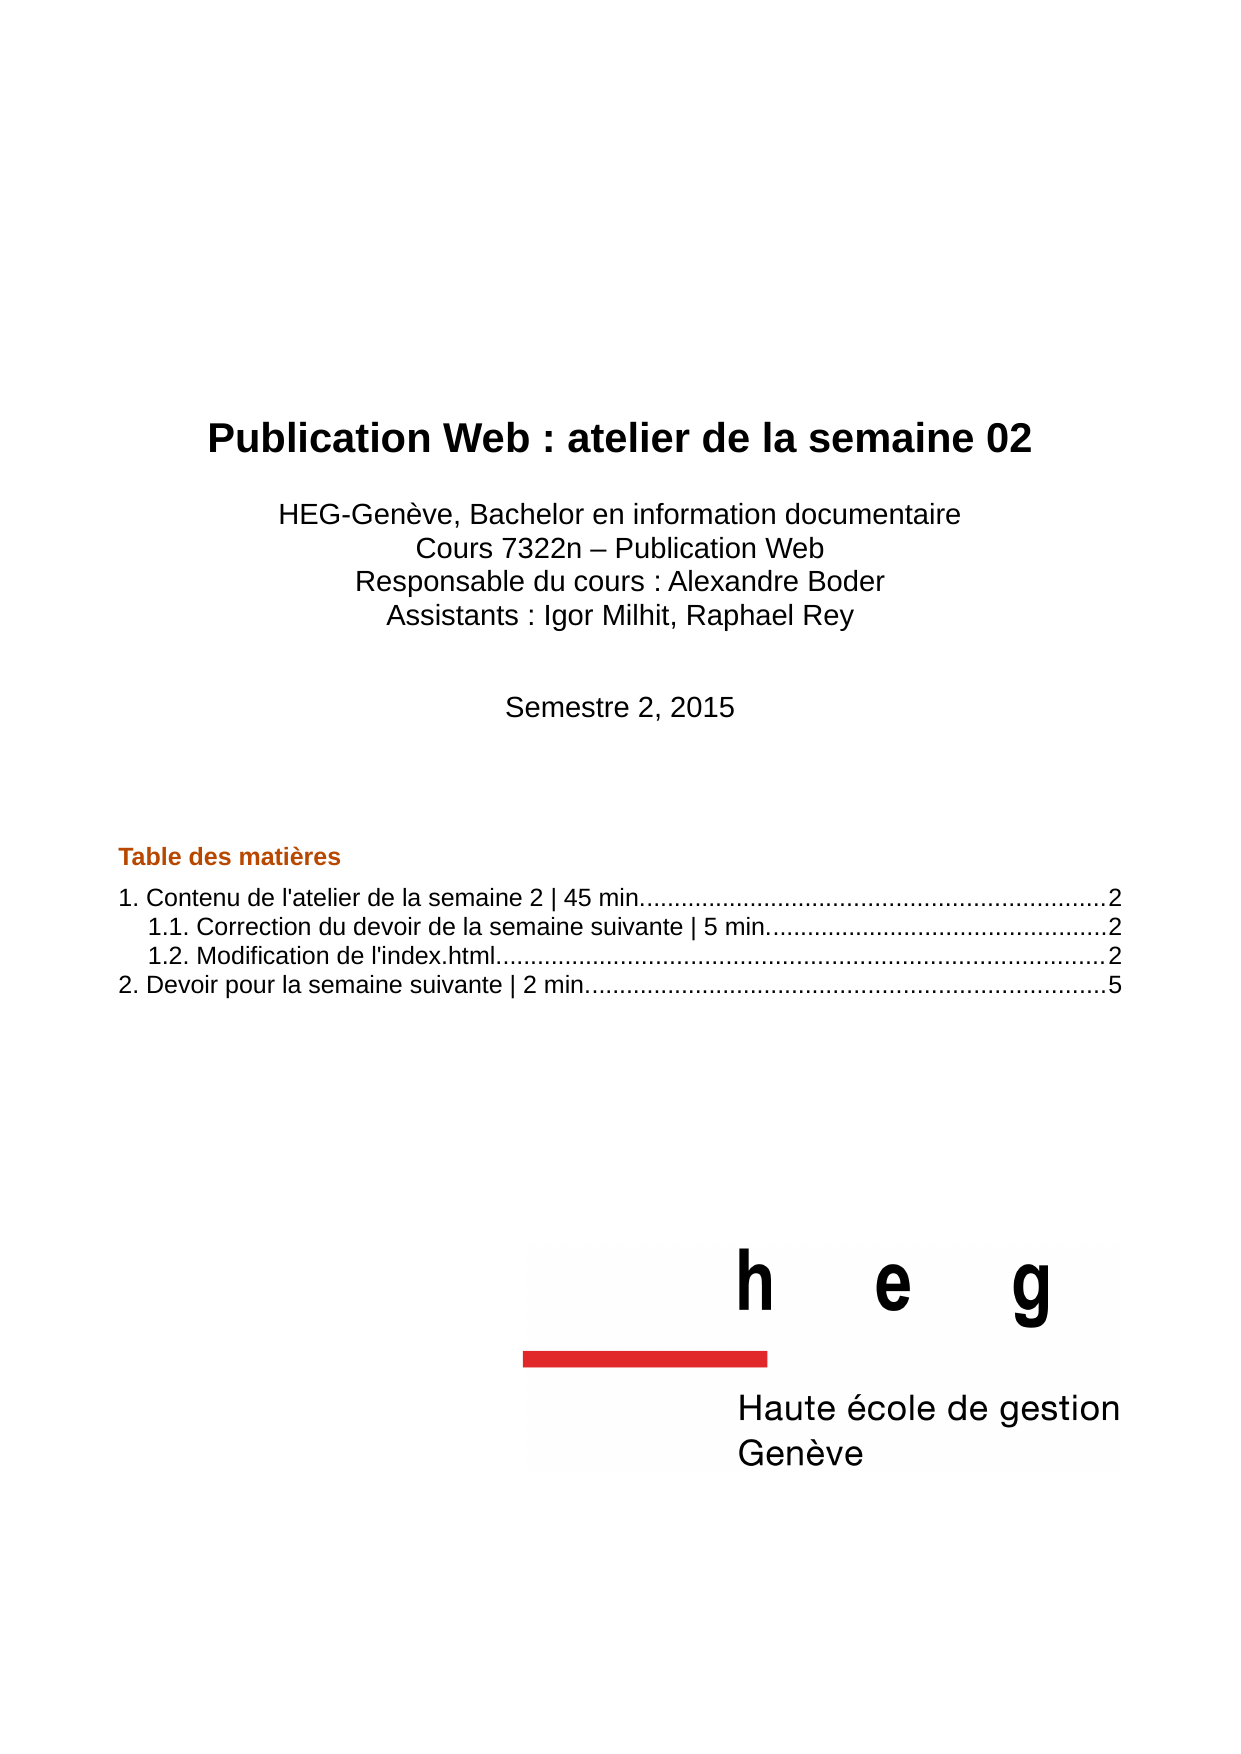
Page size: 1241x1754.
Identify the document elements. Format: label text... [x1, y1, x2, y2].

text 1. Contenu de l'atelier de la semaine 2 | 45 min. 2 [118, 883, 1122, 912]
text 1.2. Modification de l'index.html. 2 [148, 941, 1122, 969]
picture [522, 1242, 1123, 1472]
text 2. Devoir pour la semaine suivante | 2 min. 5 [118, 969, 1122, 998]
subtitle Table des matières [118, 842, 1122, 871]
text 1.1. Correction du devoir de la semaine suivante | 5 min. 2 [148, 912, 1122, 941]
subtitle Publication Web : atelier de la semaine 02 [118, 413, 1122, 461]
text Semestre 2, 2015 [118, 691, 1122, 724]
subtitle HEG-Genève, Bachelor en information documentaire Cours 7322n – Publication Web Responsable du cours : Alexandre Boder Assistants : Igor Milhit, Raphael Rey [118, 497, 1122, 631]
